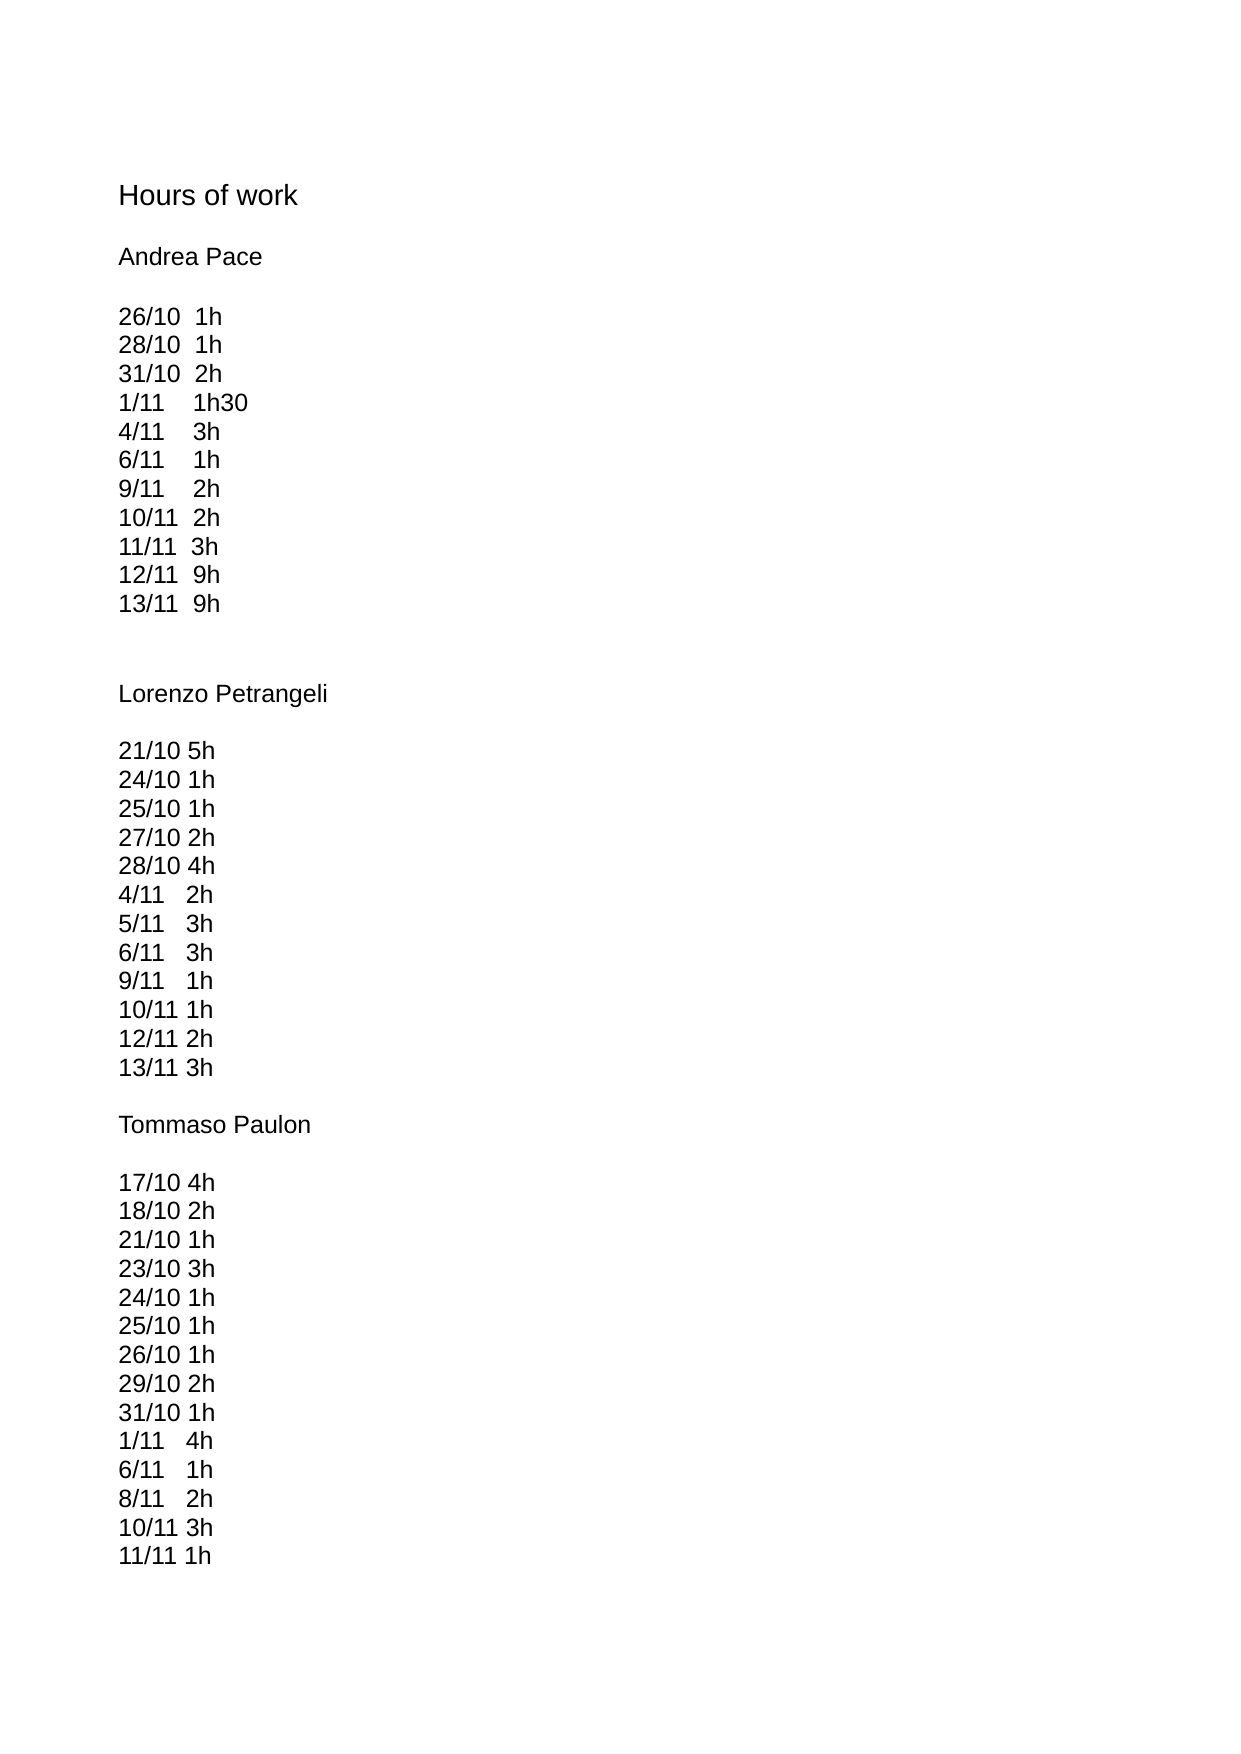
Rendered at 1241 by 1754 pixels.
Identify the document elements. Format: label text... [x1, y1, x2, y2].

text 27/10 2h [118, 822, 1122, 851]
text 24/10 1h [118, 765, 1122, 794]
text Tommaso Paulon [118, 1110, 1122, 1139]
text 29/10 2h [118, 1369, 1122, 1397]
text Lorenzo Petrangeli [118, 679, 1122, 707]
text 13/11 9h [118, 589, 1122, 618]
text 10/11 1h [118, 995, 1122, 1024]
text 31/10 2h [118, 359, 1122, 388]
text 9/11 2h [118, 474, 1122, 503]
text 28/10 1h [118, 330, 1122, 359]
text 11/11 1h [118, 1541, 1122, 1570]
text 9/11 1h [118, 966, 1122, 995]
text 8/11 2h [118, 1484, 1122, 1512]
text 12/11 9h [118, 560, 1122, 589]
text 28/10 4h [118, 851, 1122, 880]
text 6/11 1h [118, 445, 1122, 474]
text 26/10 1h [118, 301, 1122, 330]
text 10/11 2h [118, 503, 1122, 531]
text 1/11 4h [118, 1426, 1122, 1455]
text 25/10 1h [118, 1311, 1122, 1340]
text 12/11 2h [118, 1024, 1122, 1052]
text 1/11 1h30 [118, 388, 1122, 416]
text 6/11 3h [118, 937, 1122, 966]
text 5/11 3h [118, 909, 1122, 937]
text 17/10 4h [118, 1167, 1122, 1196]
text 23/10 3h [118, 1254, 1122, 1282]
text 4/11 2h [118, 880, 1122, 909]
text Hours of work [118, 178, 1122, 212]
text 4/11 3h [118, 416, 1122, 445]
text 24/10 1h [118, 1282, 1122, 1311]
text Andrea Pace [118, 242, 1122, 271]
text 6/11 1h [118, 1455, 1122, 1484]
text 10/11 3h [118, 1512, 1122, 1541]
text 21/10 1h [118, 1225, 1122, 1254]
text 21/10 5h [118, 736, 1122, 765]
text 13/11 3h [118, 1052, 1122, 1081]
text 18/10 2h [118, 1196, 1122, 1225]
text 26/10 1h [118, 1340, 1122, 1369]
text 25/10 1h [118, 794, 1122, 822]
text 31/10 1h [118, 1397, 1122, 1426]
text 11/11 3h [118, 531, 1122, 560]
